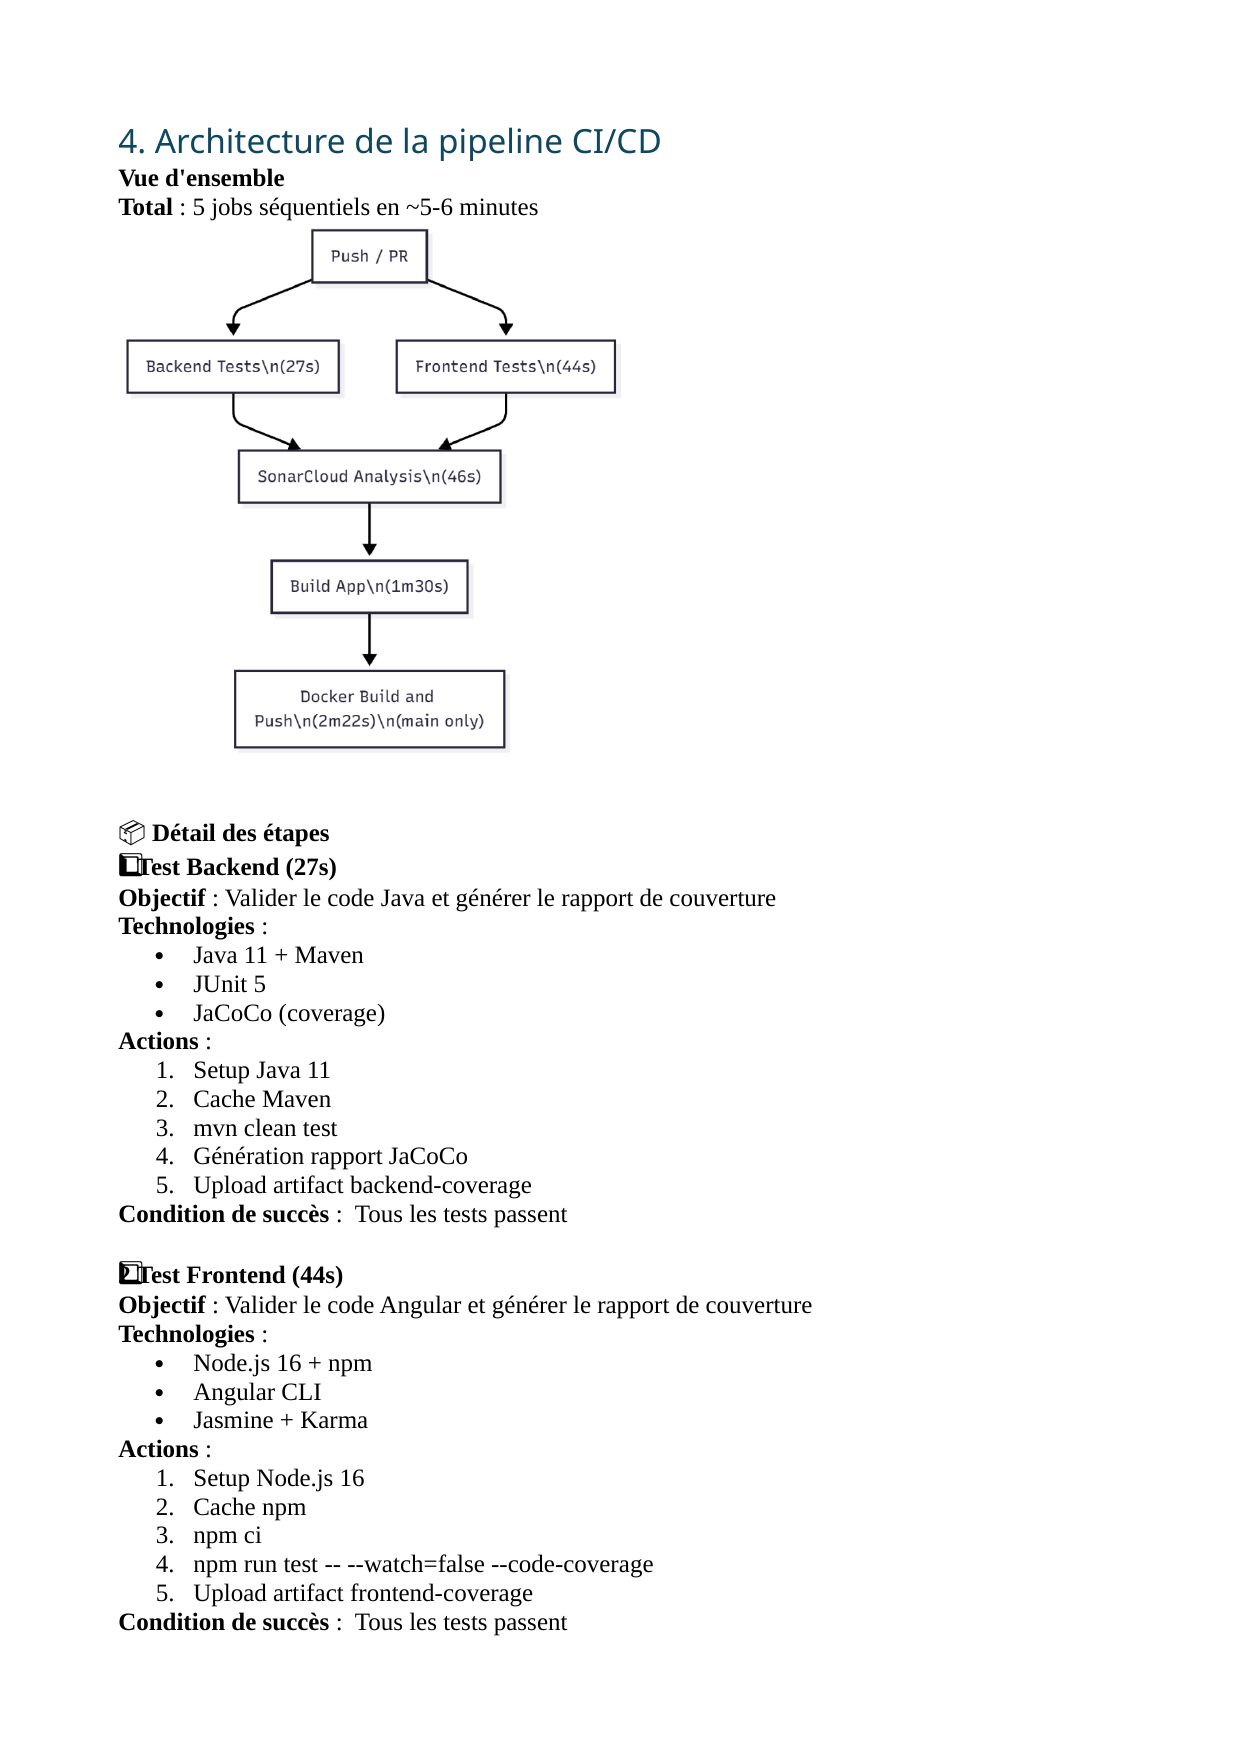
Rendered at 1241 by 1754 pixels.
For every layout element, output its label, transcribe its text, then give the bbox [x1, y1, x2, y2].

text Actions : [118, 1026, 1122, 1055]
text Objectif : Valider le code Angular et générer le rapport de couverture [118, 1290, 1122, 1319]
list npm ci [156, 1520, 1122, 1549]
text 1️⃣ Test Backend (27s) [118, 848, 1122, 883]
list Setup Java 11 [156, 1055, 1122, 1084]
text Objectif : Valider le code Java et générer le rapport de couverture [118, 883, 1122, 911]
text Condition de succès : Tous les tests passent [118, 1199, 1122, 1228]
text Technologies : [118, 1319, 1122, 1348]
text Vue d'ensemble [118, 163, 1122, 192]
list Cache npm [156, 1492, 1122, 1520]
list JaCoCo (coverage) [156, 998, 1122, 1026]
text 📦 Détail des étapes [118, 814, 1122, 848]
text Total : 5 jobs séquentiels en ~5-6 minutes [118, 192, 1122, 221]
text Technologies : [118, 911, 1122, 940]
text Actions : [118, 1434, 1122, 1463]
list mvn clean test [156, 1113, 1122, 1141]
list Angular CLI [156, 1377, 1122, 1405]
list Jasmine + Karma [156, 1405, 1122, 1434]
list Node.js 16 + npm [156, 1348, 1122, 1377]
list Upload artifact backend-coverage [156, 1170, 1122, 1199]
list Setup Node.js 16 [156, 1463, 1122, 1492]
list npm run test -- --watch=false --code-coverage [156, 1549, 1122, 1578]
list Génération rapport JaCoCo [156, 1141, 1122, 1170]
list Cache Maven [156, 1084, 1122, 1113]
list JUnit 5 [156, 969, 1122, 998]
text 2️⃣ Test Frontend (44s) [118, 1256, 1122, 1290]
text Condition de succès : Tous les tests passent [118, 1607, 1122, 1635]
subtitle 4. Architecture de la pipeline CI/CD [118, 118, 1122, 163]
list Java 11 + Maven [156, 940, 1122, 969]
list Upload artifact frontend-coverage [156, 1578, 1122, 1607]
